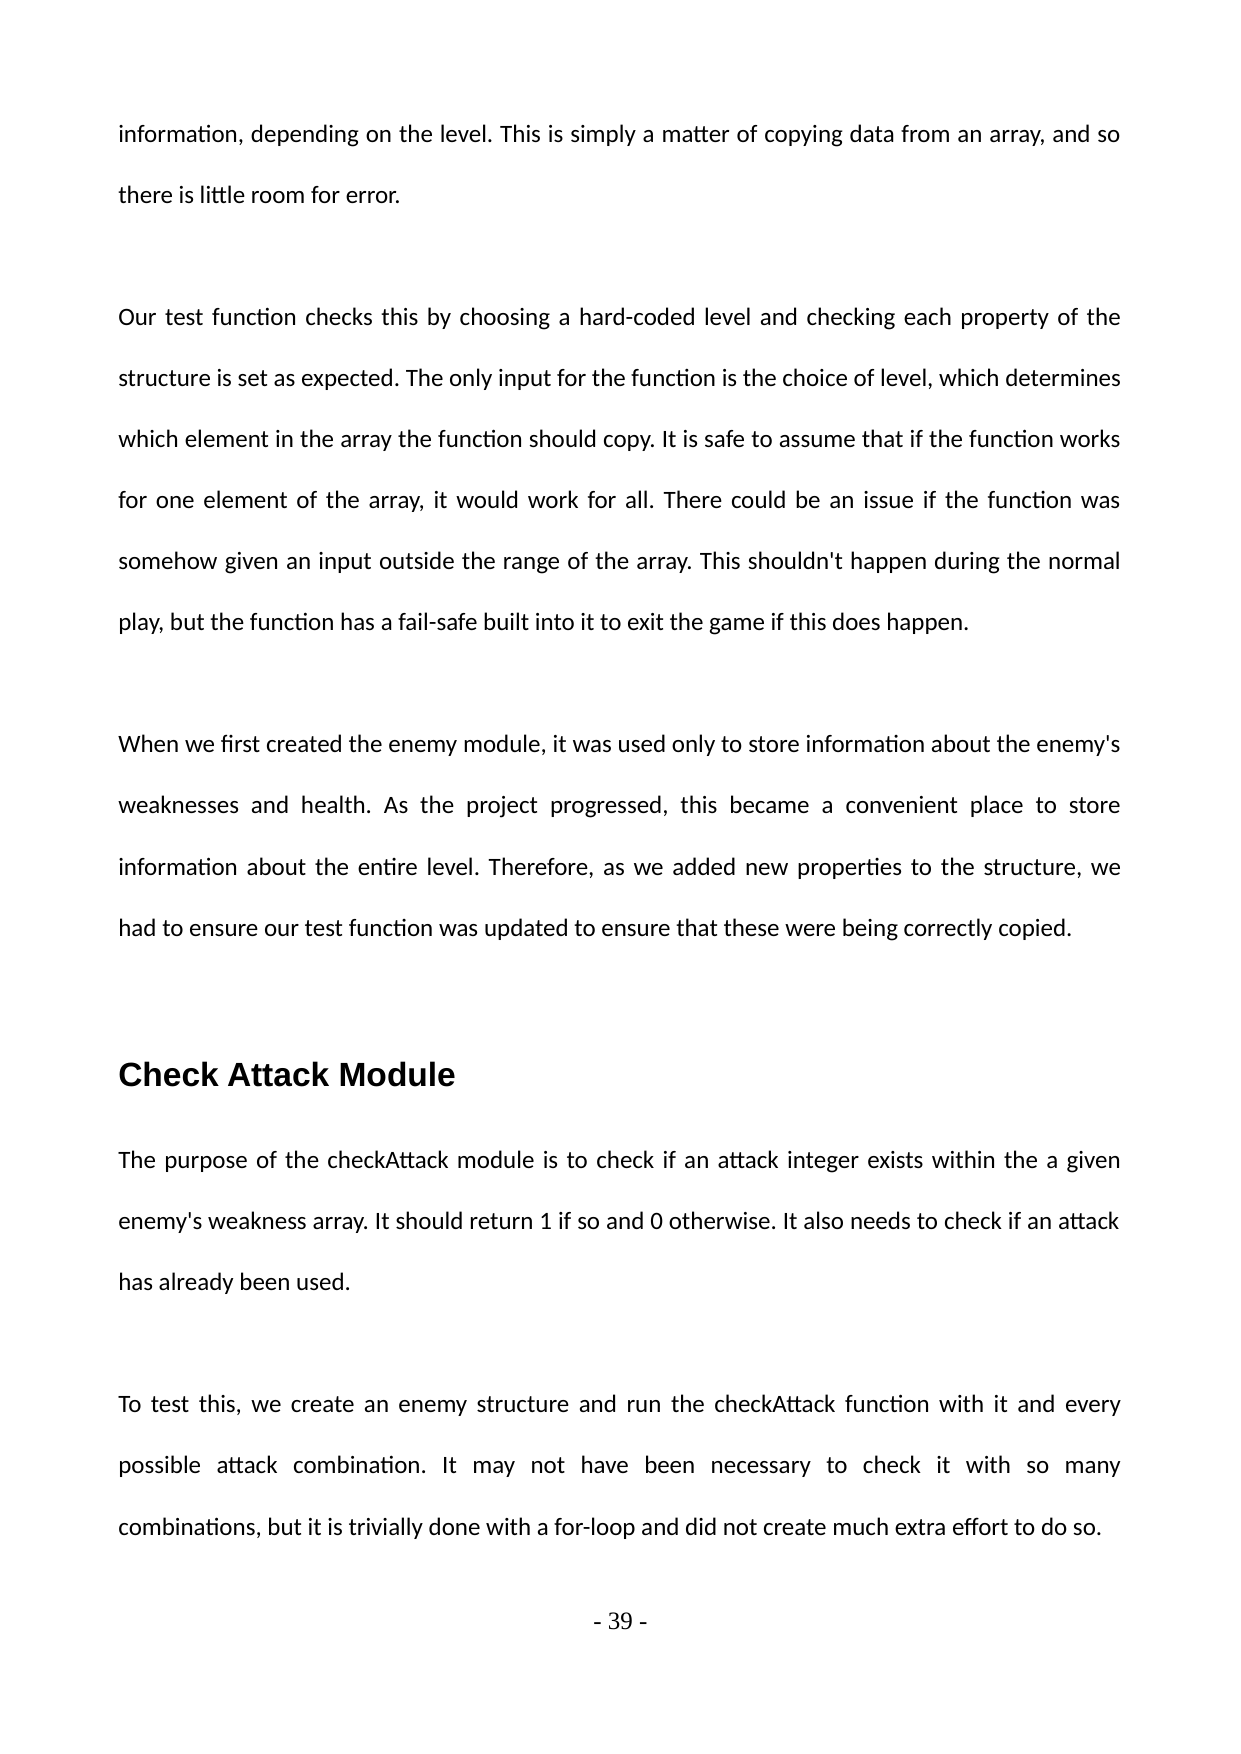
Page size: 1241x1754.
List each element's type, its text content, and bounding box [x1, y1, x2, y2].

text information, depending on the level. This is simply a matter of copying data from an array, and so there is little room for error. [118, 118, 1122, 210]
text When we first created the enemy module, it was used only to store information about the enemy's weaknesses and health. As the project progressed, this became a convenient place to store information about the entire level. Therefore, as we added new properties to the structure, we had to ensure our test function was updated to ensure that these were being correctly copied. [118, 728, 1122, 942]
text The purpose of the checkAttack module is to check if an attack integer exists within the a given enemy's weakness array. It should return 1 if so and 0 otherwise. It also needs to check if an attack has already been used. [118, 1144, 1122, 1297]
text To test this, we create an enemy structure and run the checkAttack function with it and every possible attack combination. It may not have been necessary to check it with so many combinations, but it is trivially done with a for-loop and did not create much extra effort to do so. [118, 1388, 1122, 1541]
subtitle Check Attack Module [118, 1054, 1122, 1093]
text Our test function checks this by choosing a hard-coded level and checking each property of the structure is set as expected. The only input for the function is the choice of level, which determines which element in the array the function should copy. It is safe to assume that if the function works for one element of the array, it would work for all. There could be an issue if the function was somehow given an input outside the range of the array. This shouldn't happen during the normal play, but the function has a fail-safe built into it to exit the game if this does happen. [118, 301, 1122, 637]
